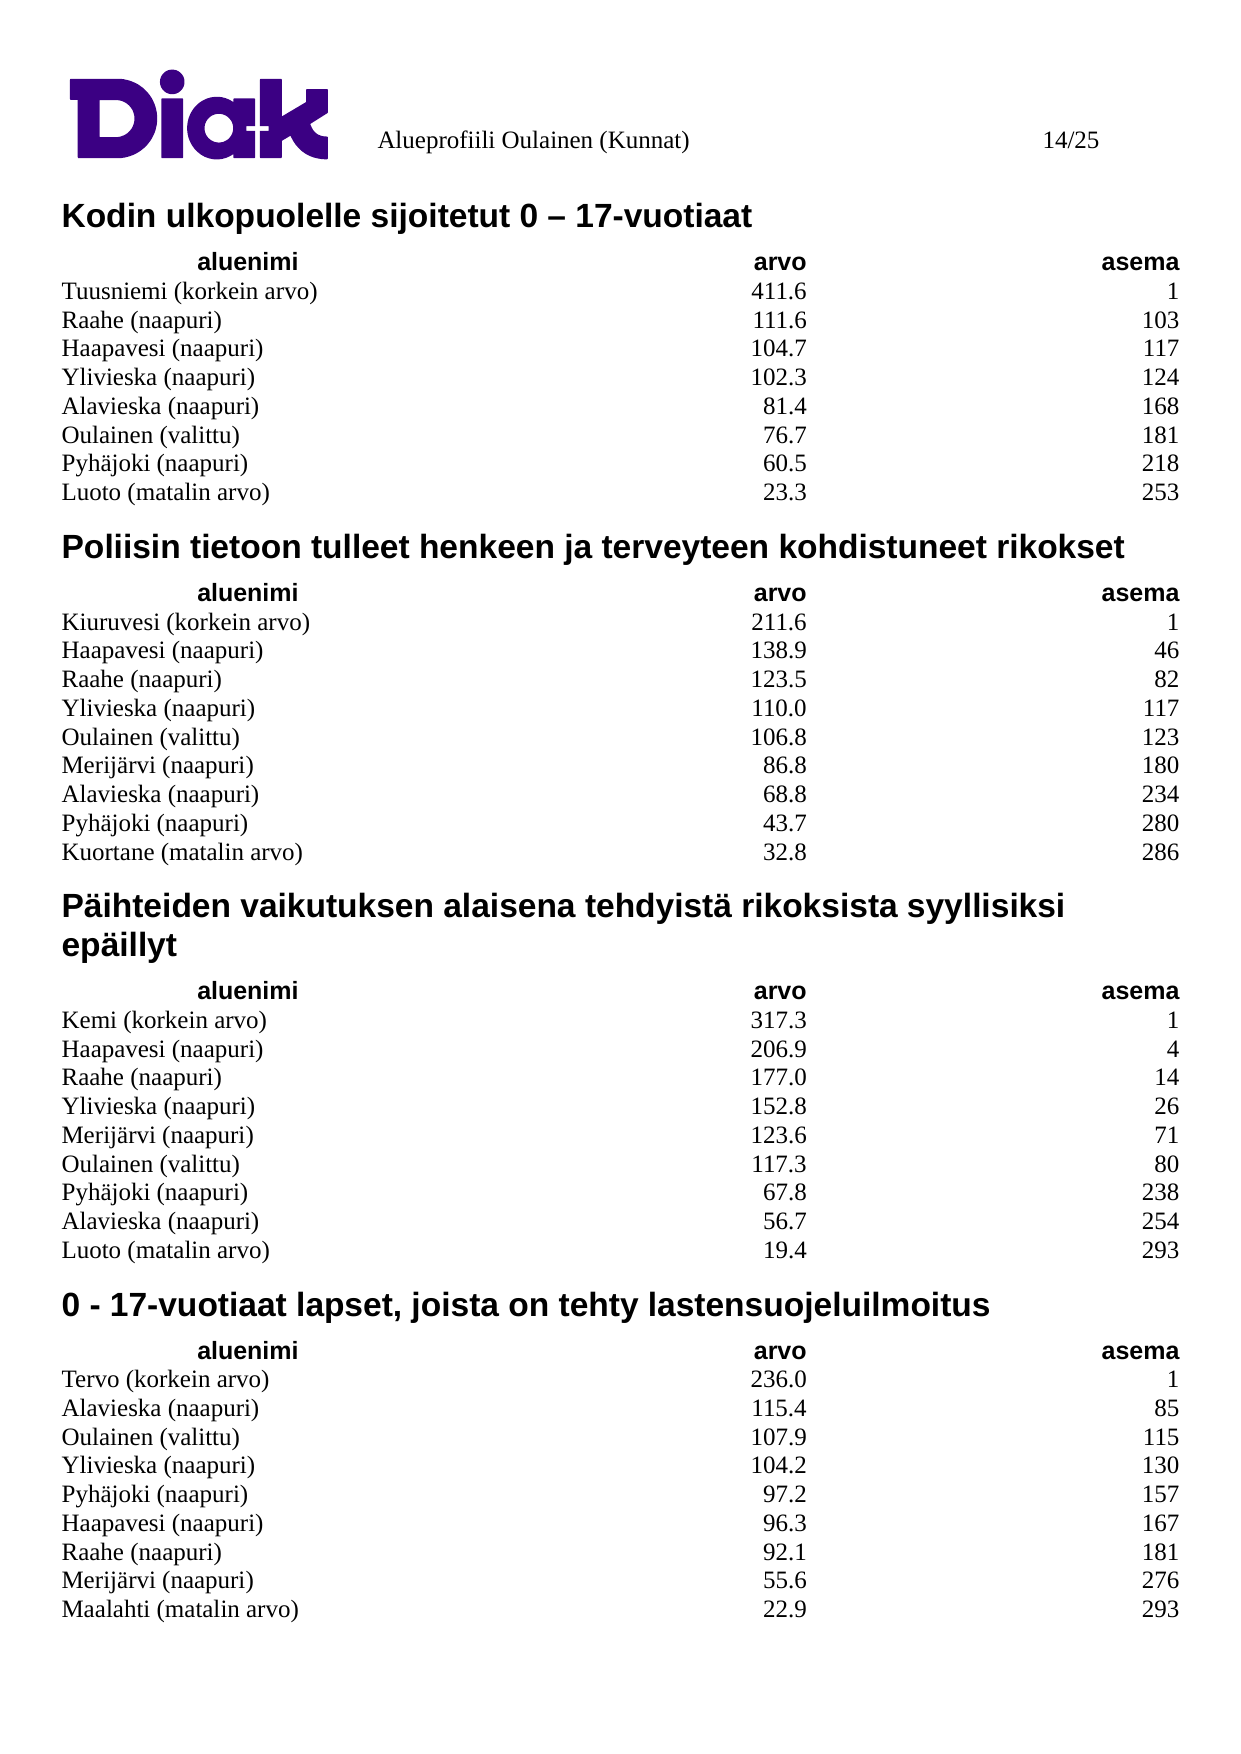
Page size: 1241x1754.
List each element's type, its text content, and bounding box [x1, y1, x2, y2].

subtitle 0 - 17-vuotiaat lapset, joista on tehty lastensuojeluilmoitus [61, 1284, 1179, 1323]
table_cell Ylivieska (naapuri) [61, 362, 434, 391]
table_cell 1 [806, 276, 1179, 305]
table_cell 167 [806, 1508, 1179, 1537]
table_cell 130 [806, 1451, 1179, 1479]
table_cell 117.3 [434, 1149, 806, 1177]
table_header arvo [434, 976, 806, 1005]
table_cell 1 [806, 1005, 1179, 1034]
table_cell 123.6 [434, 1120, 806, 1149]
table_header aluenimi [61, 976, 434, 1005]
table_cell 23.3 [434, 477, 806, 506]
table_header aluenimi [61, 247, 434, 276]
table_cell 82 [806, 664, 1179, 693]
table_cell 152.8 [434, 1091, 806, 1120]
table_cell Raahe (naapuri) [61, 1063, 434, 1091]
table_cell 117 [806, 693, 1179, 722]
table_cell 81.4 [434, 391, 806, 420]
table_cell 180 [806, 751, 1179, 779]
table_cell 96.3 [434, 1508, 806, 1537]
table_cell 117 [806, 334, 1179, 362]
table_header asema [806, 247, 1179, 276]
table_cell 181 [806, 1537, 1179, 1566]
table_cell Kemi (korkein arvo) [61, 1005, 434, 1034]
table_header arvo [434, 1336, 806, 1364]
table_cell Ylivieska (naapuri) [61, 693, 434, 722]
table_cell Raahe (naapuri) [61, 1537, 434, 1566]
table_cell 168 [806, 391, 1179, 420]
table_cell 97.2 [434, 1479, 806, 1508]
table_cell 253 [806, 477, 1179, 506]
table_header asema [806, 1336, 1179, 1364]
table_cell Ylivieska (naapuri) [61, 1451, 434, 1479]
table_cell 293 [806, 1594, 1179, 1623]
table_cell Oulainen (valittu) [61, 1149, 434, 1177]
table_cell 236.0 [434, 1364, 806, 1393]
table_cell 67.8 [434, 1178, 806, 1206]
table_header aluenimi [61, 1336, 434, 1364]
table_cell Raahe (naapuri) [61, 664, 434, 693]
table_cell Haapavesi (naapuri) [61, 1508, 434, 1537]
table_cell 1 [806, 607, 1179, 636]
table_cell Ylivieska (naapuri) [61, 1091, 434, 1120]
table_cell 56.7 [434, 1206, 806, 1235]
table_cell 218 [806, 449, 1179, 477]
table_cell 238 [806, 1178, 1179, 1206]
table_header asema [806, 976, 1179, 1005]
subtitle Poliisin tietoon tulleet henkeen ja terveyteen kohdistuneet rikokset [61, 527, 1179, 566]
table_cell Merijärvi (naapuri) [61, 1120, 434, 1149]
table_cell Tervo (korkein arvo) [61, 1364, 434, 1393]
table_cell Kuortane (matalin arvo) [61, 837, 434, 866]
table_cell 123.5 [434, 664, 806, 693]
table_cell 107.9 [434, 1422, 806, 1451]
table_cell 110.0 [434, 693, 806, 722]
table_cell Alavieska (naapuri) [61, 1393, 434, 1422]
table_cell Haapavesi (naapuri) [61, 334, 434, 362]
table_cell 14 [806, 1063, 1179, 1091]
table_cell 104.7 [434, 334, 806, 362]
table_cell 115.4 [434, 1393, 806, 1422]
table_cell 254 [806, 1206, 1179, 1235]
table_cell 411.6 [434, 276, 806, 305]
table_cell Merijärvi (naapuri) [61, 751, 434, 779]
subtitle Päihteiden vaikutuksen alaisena tehdyistä rikoksista syyllisiksi epäillyt [61, 886, 1179, 964]
table_cell 276 [806, 1566, 1179, 1594]
table_cell 60.5 [434, 449, 806, 477]
table_cell 157 [806, 1479, 1179, 1508]
table_header arvo [434, 578, 806, 607]
table_cell Oulainen (valittu) [61, 1422, 434, 1451]
table_header aluenimi [61, 578, 434, 607]
table_cell Oulainen (valittu) [61, 722, 434, 751]
table_cell 43.7 [434, 808, 806, 837]
table_cell 177.0 [434, 1063, 806, 1091]
table_cell 92.1 [434, 1537, 806, 1566]
table_cell 76.7 [434, 420, 806, 448]
table_cell 85 [806, 1393, 1179, 1422]
table_cell 280 [806, 808, 1179, 837]
table_header arvo [434, 247, 806, 276]
table_cell 211.6 [434, 607, 806, 636]
table_cell Alavieska (naapuri) [61, 391, 434, 420]
table_cell 86.8 [434, 751, 806, 779]
table_cell Pyhäjoki (naapuri) [61, 808, 434, 837]
table_cell 19.4 [434, 1235, 806, 1264]
table_cell 181 [806, 420, 1179, 448]
table_cell 138.9 [434, 636, 806, 664]
table_cell Oulainen (valittu) [61, 420, 434, 448]
table_cell Merijärvi (naapuri) [61, 1566, 434, 1594]
table_cell 111.6 [434, 305, 806, 333]
table_cell 71 [806, 1120, 1179, 1149]
table_cell 106.8 [434, 722, 806, 751]
table_cell Pyhäjoki (naapuri) [61, 449, 434, 477]
table_cell Alavieska (naapuri) [61, 1206, 434, 1235]
table_cell 32.8 [434, 837, 806, 866]
table_cell Raahe (naapuri) [61, 305, 434, 333]
table_cell 206.9 [434, 1034, 806, 1062]
table_cell Kiuruvesi (korkein arvo) [61, 607, 434, 636]
table_cell 22.9 [434, 1594, 806, 1623]
table_cell 293 [806, 1235, 1179, 1264]
table_cell 317.3 [434, 1005, 806, 1034]
table_cell 26 [806, 1091, 1179, 1120]
table_cell 104.2 [434, 1451, 806, 1479]
table_cell 80 [806, 1149, 1179, 1177]
table_header asema [806, 578, 1179, 607]
table_cell 123 [806, 722, 1179, 751]
table_cell Luoto (matalin arvo) [61, 1235, 434, 1264]
table_cell Haapavesi (naapuri) [61, 636, 434, 664]
table_cell 103 [806, 305, 1179, 333]
table_cell Luoto (matalin arvo) [61, 477, 434, 506]
table_cell 115 [806, 1422, 1179, 1451]
table_cell Pyhäjoki (naapuri) [61, 1178, 434, 1206]
table_cell 286 [806, 837, 1179, 866]
table_cell 102.3 [434, 362, 806, 391]
table_cell 68.8 [434, 779, 806, 808]
table_cell 4 [806, 1034, 1179, 1062]
table_cell 234 [806, 779, 1179, 808]
table_cell 124 [806, 362, 1179, 391]
table_cell Pyhäjoki (naapuri) [61, 1479, 434, 1508]
table_cell Tuusniemi (korkein arvo) [61, 276, 434, 305]
table_cell 46 [806, 636, 1179, 664]
table_cell 55.6 [434, 1566, 806, 1594]
table_cell Maalahti (matalin arvo) [61, 1594, 434, 1623]
table_cell Haapavesi (naapuri) [61, 1034, 434, 1062]
table_cell 1 [806, 1364, 1179, 1393]
subtitle Kodin ulkopuolelle sijoitetut 0 – 17-vuotiaat [61, 196, 1179, 235]
table_cell Alavieska (naapuri) [61, 779, 434, 808]
